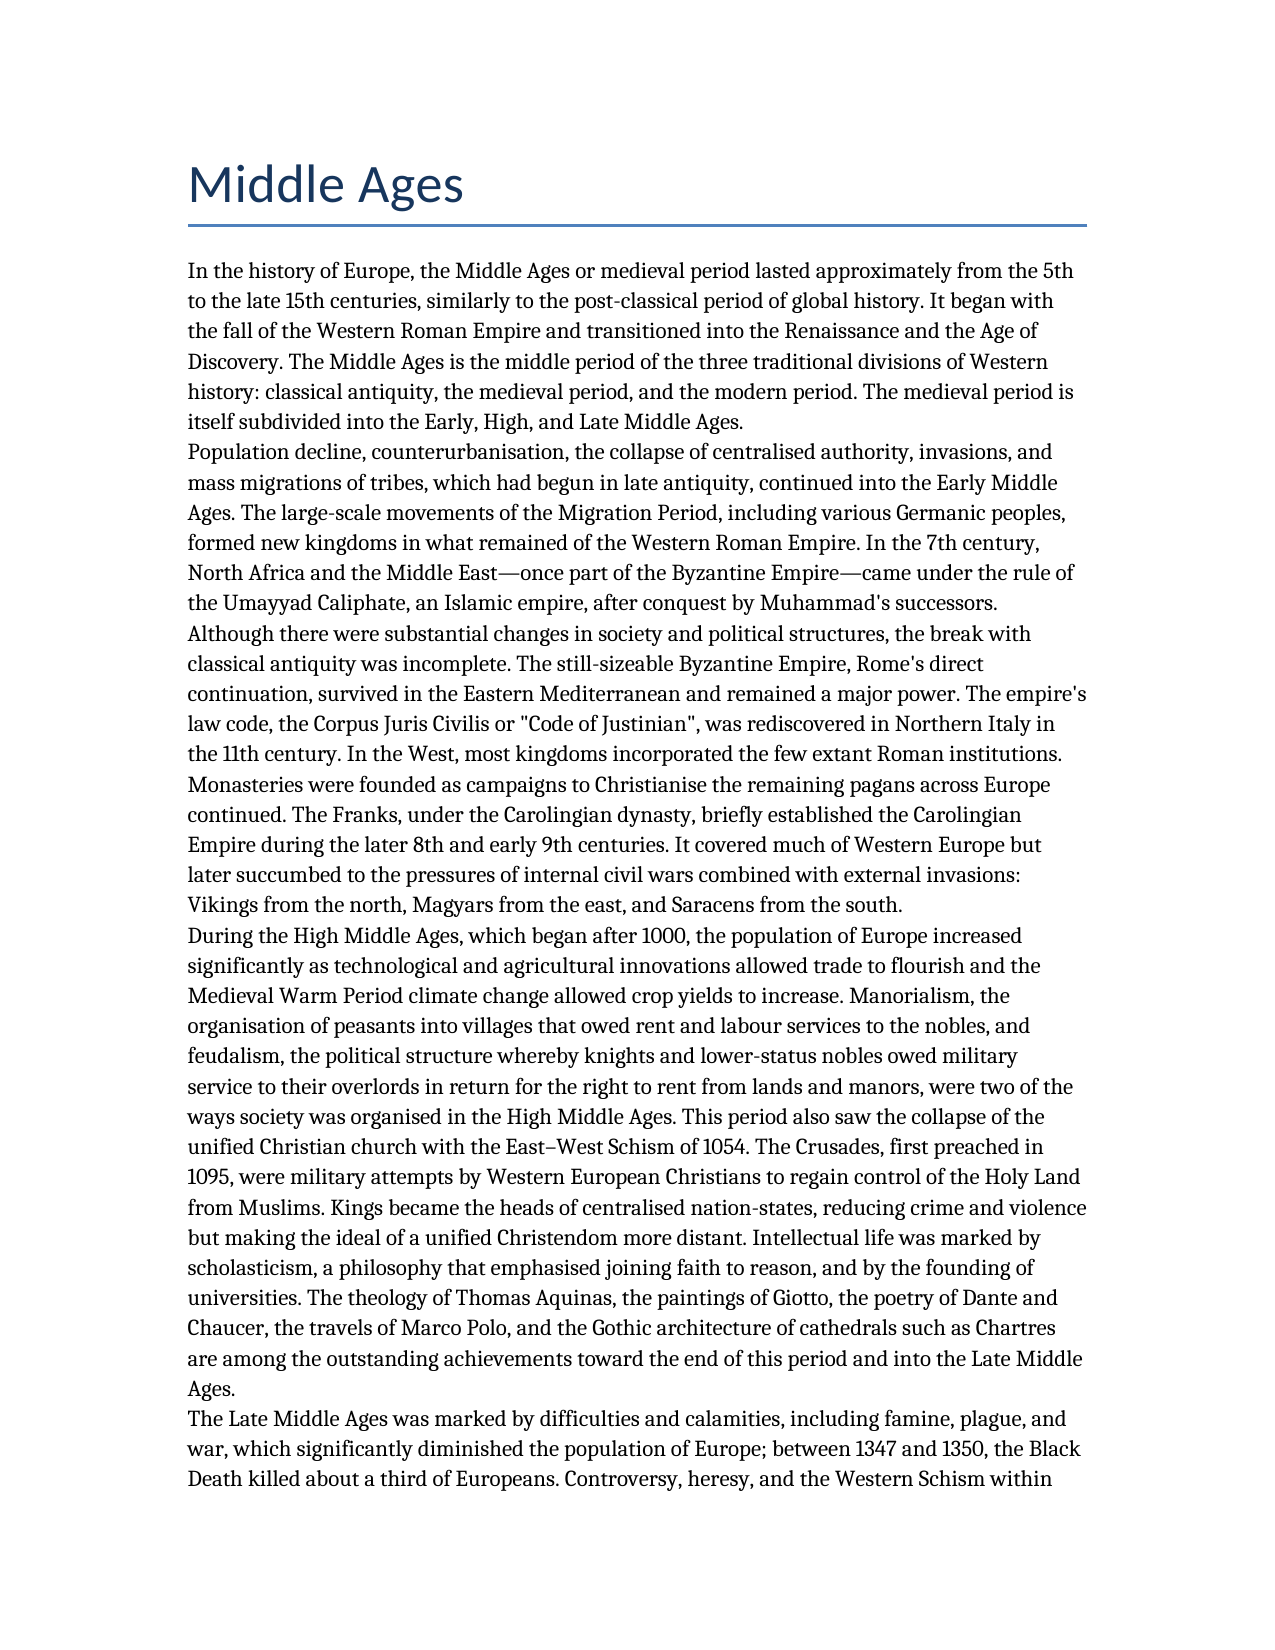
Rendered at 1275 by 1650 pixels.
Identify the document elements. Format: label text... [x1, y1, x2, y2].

title Middle Ages [187, 150, 1087, 227]
text In the history of Europe, the Middle Ages or medieval period lasted approximately from the 5th to the late 15th centuries, similarly to the post-classical period of global history. It began with the fall of the Western Roman Empire and transitioned into the Renaissance and the Age of Discovery. The Middle Ages is the middle period of the three traditional divisions of Western history: classical antiquity, the medieval period, and the modern period. The medieval period is itself subdivided into the Early, High, and Late Middle Ages. Population decline, counterurbanisation, the collapse of centralised authority, invasions, and mass migrations of tribes, which had begun in late antiquity, continued into the Early Middle Ages. The large-scale movements of the Migration Period, including various Germanic peoples, formed new kingdoms in what remained of the Western Roman Empire. In the 7th century, North Africa and the Middle East—once part of the Byzantine Empire—came under the rule of the Umayyad Caliphate, an Islamic empire, after conquest by Muhammad's successors. Although there were substantial changes in society and political structures, the break with classical antiquity was incomplete. The still-sizeable Byzantine Empire, Rome's direct continuation, survived in the Eastern Mediterranean and remained a major power. The empire's law code, the Corpus Juris Civilis or "Code of Justinian", was rediscovered in Northern Italy in the 11th century. In the West, most kingdoms incorporated the few extant Roman institutions. Monasteries were founded as campaigns to Christianise the remaining pagans across Europe continued. The Franks, under the Carolingian dynasty, briefly established the Carolingian Empire during the later 8th and early 9th centuries. It covered much of Western Europe but later succumbed to the pressures of internal civil wars combined with external invasions: Vikings from the north, Magyars from the east, and Saracens from the south. During the High Middle Ages, which began after 1000, the population of Europe increased significantly as technological and agricultural innovations allowed trade to flourish and the Medieval Warm Period climate change allowed crop yields to increase. Manorialism, the organisation of peasants into villages that owed rent and labour services to the nobles, and feudalism, the political structure whereby knights and lower-status nobles owed military service to their overlords in return for the right to rent from lands and manors, were two of the ways society was organised in the High Middle Ages. This period also saw the collapse of the unified Christian church with the East–West Schism of 1054. The Crusades, first preached in 1095, were military attempts by Western European Christians to regain control of the Holy Land from Muslims. Kings became the heads of centralised nation-states, reducing crime and violence but making the ideal of a unified Christendom more distant. Intellectual life was marked by scholasticism, a philosophy that emphasised joining faith to reason, and by the founding of universities. The theology of Thomas Aquinas, the paintings of Giotto, the poetry of Dante and Chaucer, the travels of Marco Polo, and the Gothic architecture of cathedrals such as Chartres are among the outstanding achievements toward the end of this period and into the Late Middle Ages. The Late Middle Ages was marked by difficulties and calamities, including famine, plague, and war, which significantly diminished the population of Europe; between 1347 and 1350, the Black Death killed about a third of Europeans. Controversy, heresy, and the Western Schism within [187, 258, 1087, 1492]
